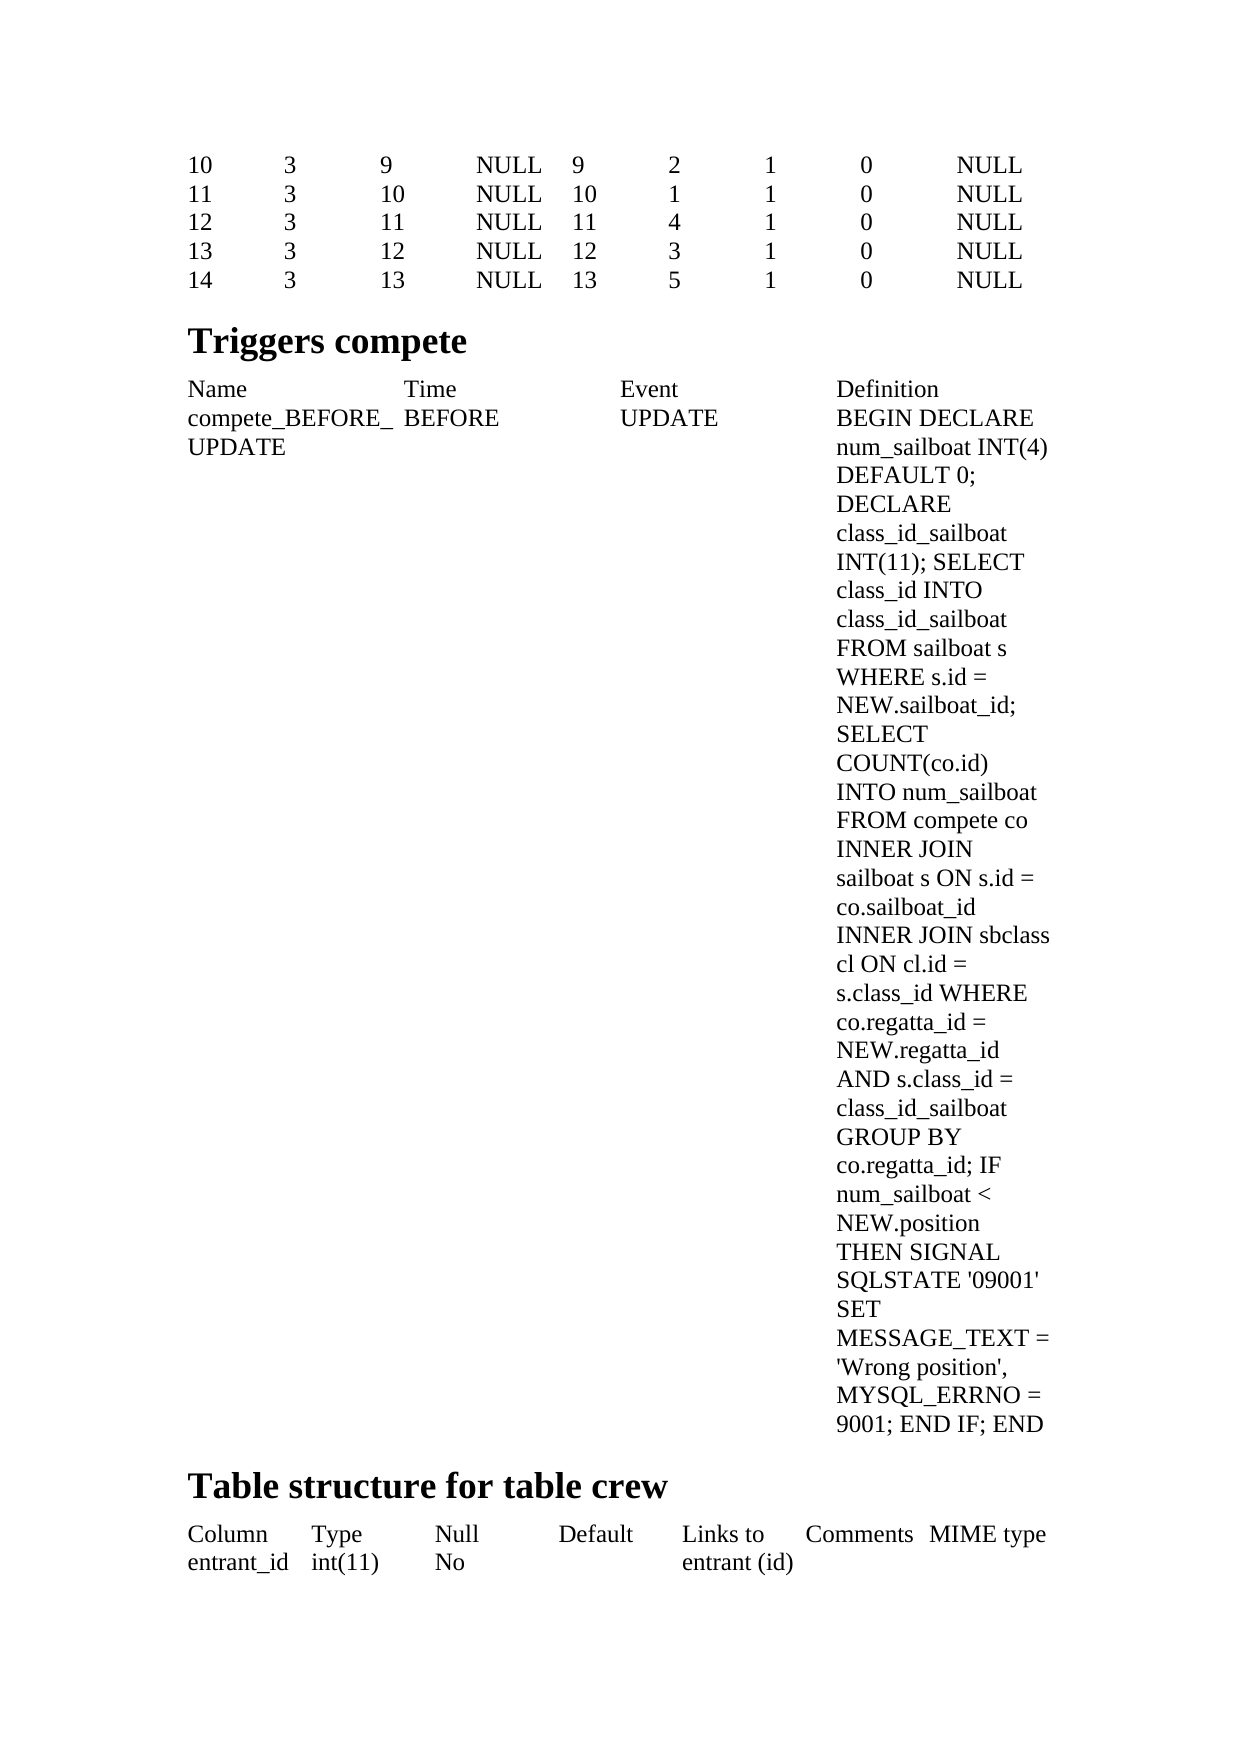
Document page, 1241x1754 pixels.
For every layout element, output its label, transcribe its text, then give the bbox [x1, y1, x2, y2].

table_cell NULL [476, 265, 572, 294]
table_header Comments [805, 1519, 929, 1547]
table_cell 11 [380, 208, 476, 236]
table_cell 13 [572, 265, 668, 294]
table_cell NULL [476, 208, 572, 236]
table_cell 10 [188, 150, 283, 179]
table_header Type [311, 1519, 434, 1547]
table_cell compete_BEFORE_UPDATE [188, 403, 404, 1438]
table_cell 2 [668, 150, 764, 179]
table_cell 1 [764, 179, 860, 207]
table_cell 11 [188, 179, 283, 207]
table_cell [929, 1548, 1053, 1576]
table_cell 12 [572, 236, 668, 265]
table_cell 5 [668, 265, 764, 294]
table_cell 12 [380, 236, 476, 265]
table_cell [805, 1548, 929, 1576]
table_cell 0 [860, 265, 956, 294]
table_cell 1 [764, 208, 860, 236]
table_cell 0 [860, 236, 956, 265]
table_cell NULL [956, 208, 1053, 236]
table_cell NULL [956, 150, 1053, 179]
table_cell 12 [188, 208, 283, 236]
table_cell 1 [764, 150, 860, 179]
table_cell BEGIN DECLARE num_sailboat INT(4) DEFAULT 0; DECLARE class_id_sailboat INT(11); SELECT class_id INTO class_id_sailboat FROM sailboat s WHERE s.id = NEW.sailboat_id; SELECT COUNT(co.id) INTO num_sailboat FROM compete co INNER JOIN sailboat s ON s.id = co.sailboat_id INNER JOIN sbclass cl ON cl.id = s.class_id WHERE co.regatta_id = NEW.regatta_id AND s.class_id = class_id_sailboat GROUP BY co.regatta_id; IF num_sailboat < NEW.position THEN SIGNAL SQLSTATE '09001' SET MESSAGE_TEXT = 'Wrong position', MYSQL_ERRNO = 9001; END IF; END [836, 403, 1053, 1438]
table_cell 14 [188, 265, 283, 294]
table_cell NULL [956, 179, 1053, 207]
table_cell 10 [380, 179, 476, 207]
table_header Links to [682, 1519, 805, 1547]
table_cell NULL [476, 236, 572, 265]
table_header Time [404, 374, 620, 403]
table_cell 3 [284, 208, 380, 236]
table_cell 1 [764, 236, 860, 265]
table_cell 1 [668, 179, 764, 207]
table_cell NULL [476, 150, 572, 179]
subtitle Triggers compete [187, 319, 1053, 362]
table_cell 0 [860, 179, 956, 207]
table_cell 3 [284, 179, 380, 207]
subtitle Table structure for table crew [187, 1463, 1053, 1506]
table_cell 1 [764, 265, 860, 294]
table_cell 0 [860, 150, 956, 179]
table_header MIME type [929, 1519, 1053, 1547]
table_cell 0 [860, 208, 956, 236]
table_cell 3 [668, 236, 764, 265]
table_header Null [435, 1519, 558, 1547]
table_header Event [620, 374, 836, 403]
table_cell 3 [284, 150, 380, 179]
table_cell UPDATE [620, 403, 836, 1438]
table_cell 9 [380, 150, 476, 179]
table_cell BEFORE [404, 403, 620, 1438]
table_cell entrant (id) [682, 1548, 805, 1576]
table_cell 13 [188, 236, 283, 265]
table_header Default [558, 1519, 682, 1547]
table_cell 10 [572, 179, 668, 207]
table_cell 3 [284, 265, 380, 294]
table_header Name [188, 374, 404, 403]
table_cell entrant_id [188, 1548, 311, 1576]
table_header Definition [836, 374, 1053, 403]
table_cell 9 [572, 150, 668, 179]
table_header Column [188, 1519, 311, 1547]
table_cell 13 [380, 265, 476, 294]
table_cell [558, 1548, 682, 1576]
table_cell 11 [572, 208, 668, 236]
table_cell int(11) [311, 1548, 434, 1576]
table_cell NULL [476, 179, 572, 207]
table_cell 4 [668, 208, 764, 236]
table_cell No [435, 1548, 558, 1576]
table_cell 3 [284, 236, 380, 265]
table_cell NULL [956, 265, 1053, 294]
table_cell NULL [956, 236, 1053, 265]
